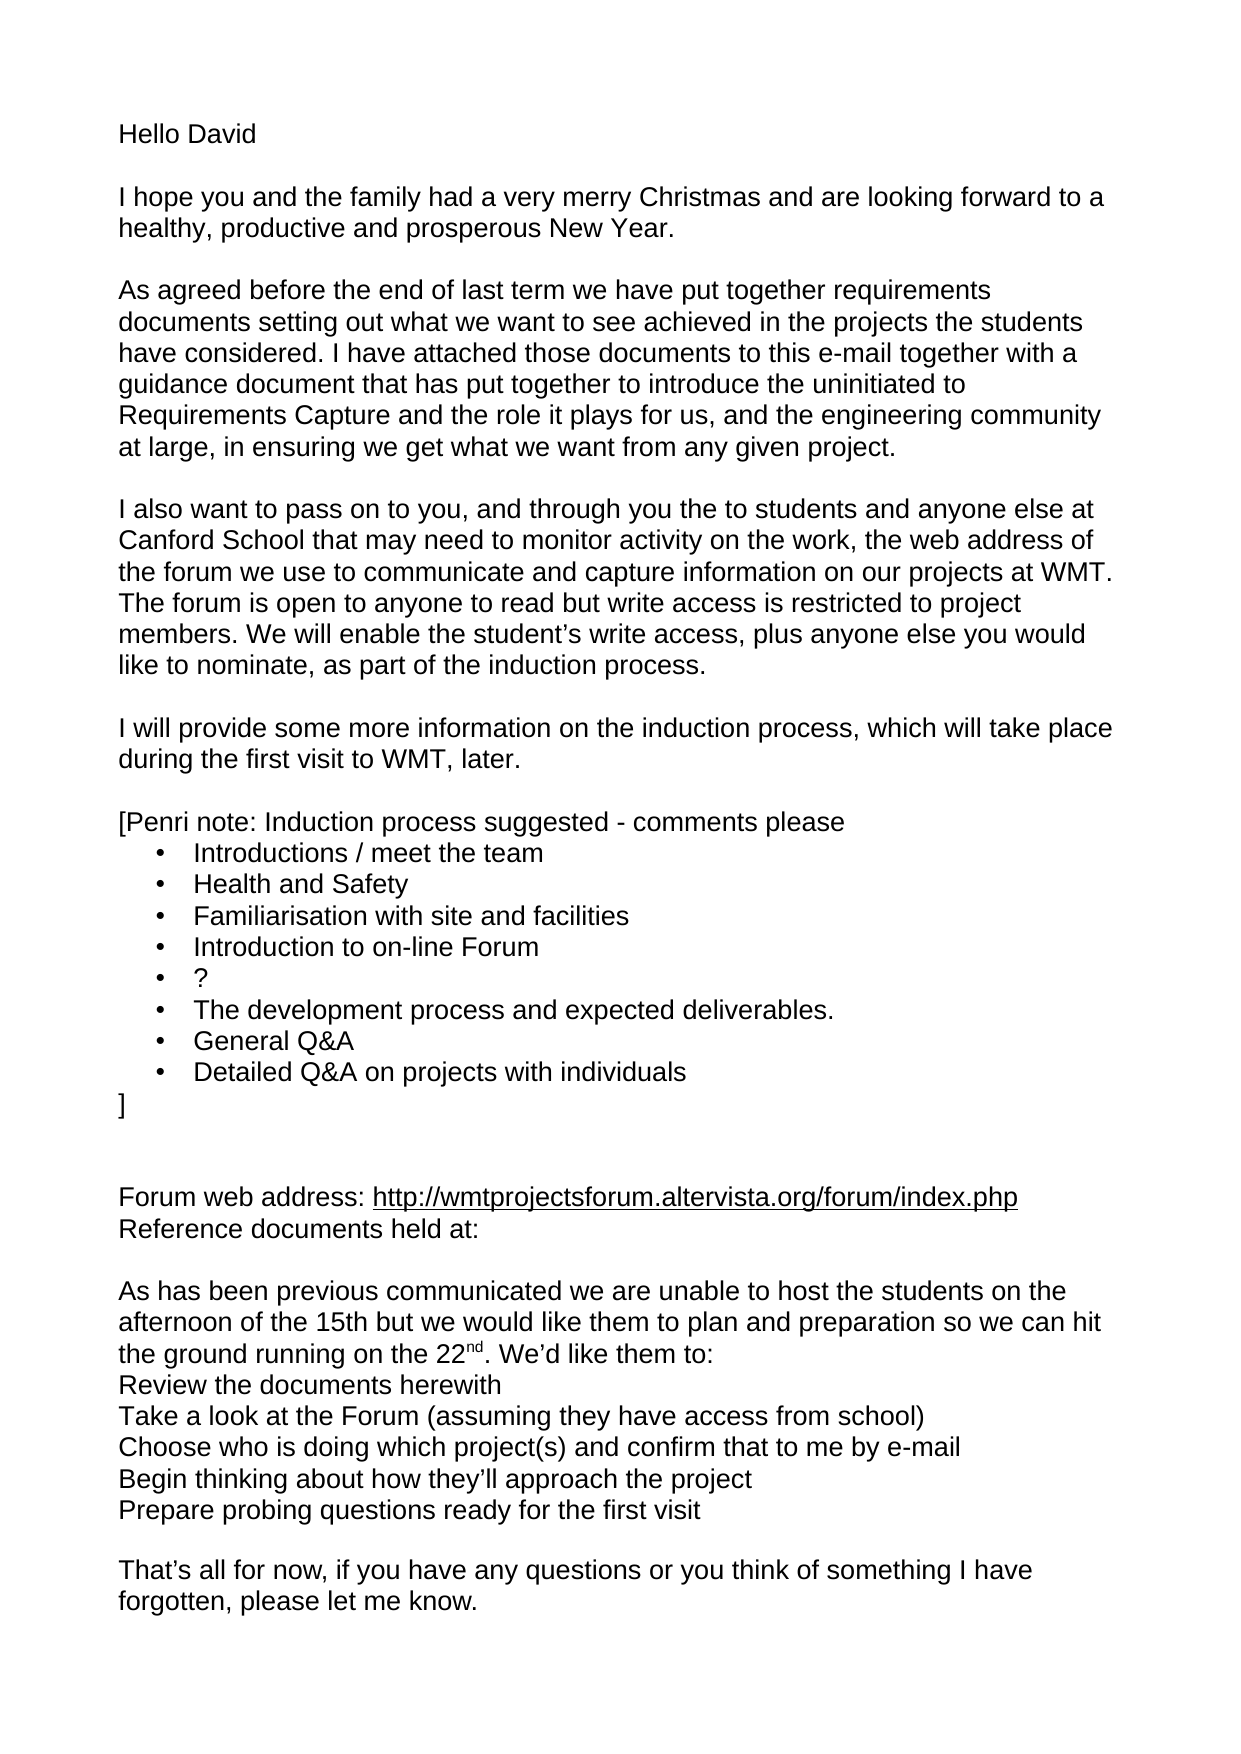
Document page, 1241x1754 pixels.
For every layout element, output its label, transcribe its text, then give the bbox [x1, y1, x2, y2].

list Introduction to on-line Forum [156, 931, 1122, 962]
text Prepare probing questions ready for the first visit [118, 1494, 1122, 1525]
text Take a look at the Forum (assuming they have access from school) [118, 1400, 1122, 1431]
text Begin thinking about how they’ll approach the project [118, 1463, 1122, 1494]
text Forum web address: http://wmtprojectsforum.altervista.org/forum/index.php [118, 1181, 1122, 1213]
text ] [118, 1088, 1122, 1119]
text That’s all for now, if you have any questions or you think of something I have forgotten, please let me know. [118, 1554, 1122, 1616]
list ? [156, 962, 1122, 994]
list The development process and expected deliverables. [156, 994, 1122, 1025]
list General Q&A [156, 1025, 1122, 1056]
list Detailed Q&A on projects with individuals [156, 1056, 1122, 1088]
text I hope you and the family had a very merry Christmas and are looking forward to a healthy, productive and prosperous New Year. [118, 181, 1122, 243]
text Hello David [118, 118, 1122, 149]
list Introductions / meet the team [156, 837, 1122, 868]
text As has been previous communicated we are unable to host the students on the afternoon of the 15th but we would like them to plan and preparation so we can hit the ground running on the 22nd. We’d like them to: [118, 1275, 1122, 1369]
list Health and Safety [156, 868, 1122, 899]
text As agreed before the end of last term we have put together requirements documents setting out what we want to see achieved in the projects the students have considered. I have attached those documents to this e-mail together with a guidance document that has put together to introduce the uninitiated to Requirements Capture and the role it plays for us, and the engineering community at large, in ensuring we get what we want from any given project. [118, 274, 1122, 462]
list Familiarisation with site and facilities [156, 899, 1122, 931]
text Review the documents herewith [118, 1369, 1122, 1400]
text I will provide some more information on the induction process, which will take place during the first visit to WMT, later. [118, 712, 1122, 774]
text Choose who is doing which project(s) and confirm that to me by e-mail [118, 1431, 1122, 1463]
text [Penri note: Induction process suggested - comments please [118, 806, 1122, 837]
text I also want to pass on to you, and through you the to students and anyone else at Canford School that may need to monitor activity on the work, the web address of the forum we use to communicate and capture information on our projects at WMT. The forum is open to anyone to read but write access is restricted to project members. We will enable the student’s write access, plus anyone else you would like to nominate, as part of the induction process. [118, 493, 1122, 681]
text Reference documents held at: [118, 1213, 1122, 1244]
